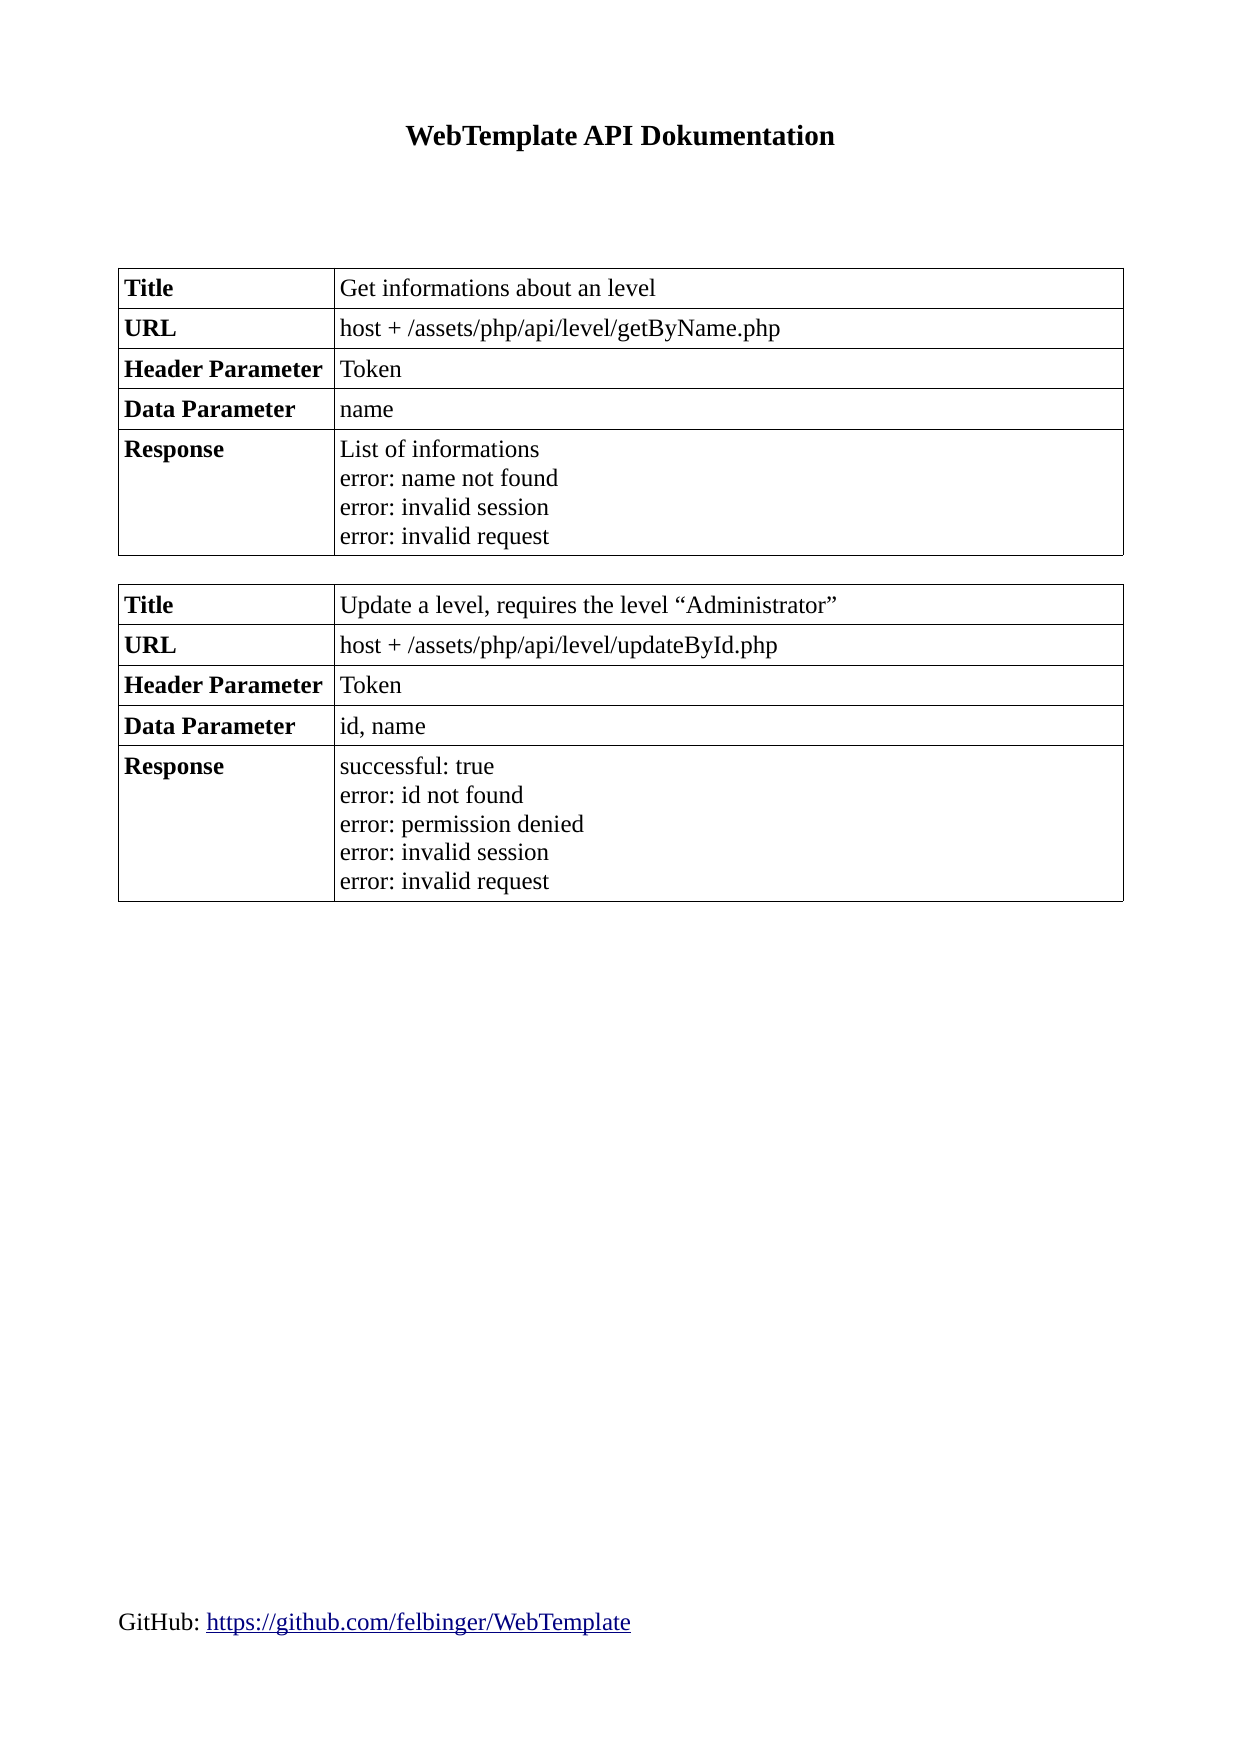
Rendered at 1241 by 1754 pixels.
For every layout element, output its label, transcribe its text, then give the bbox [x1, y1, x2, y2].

table_header Title [119, 269, 334, 308]
table_cell List of informations error: name not found error: invalid session error: invalid request [335, 430, 1123, 555]
table_cell Header Parameter [119, 349, 334, 388]
table_cell Data Parameter [119, 389, 334, 429]
table_header Update a level, requires the level “Administrator” [335, 585, 1123, 624]
table_cell name [335, 389, 1123, 429]
table_cell Token [335, 349, 1123, 388]
table_header Title [119, 585, 334, 624]
table_cell Response [119, 430, 334, 555]
table_cell Token [335, 666, 1123, 705]
table_cell id, name [335, 706, 1123, 745]
table_cell successful: true error: id not found error: permission denied error: invalid session error: invalid request [335, 746, 1123, 901]
table_cell URL [119, 625, 334, 665]
table_cell host + /assets/php/api/level/updateById.php [335, 625, 1123, 665]
table_cell Data Parameter [119, 706, 334, 745]
table_cell Response [119, 746, 334, 901]
table_cell host + /assets/php/api/level/getByName.php [335, 309, 1123, 348]
table_header Get informations about an level [335, 269, 1123, 308]
table_cell Header Parameter [119, 666, 334, 705]
table_cell URL [119, 309, 334, 348]
